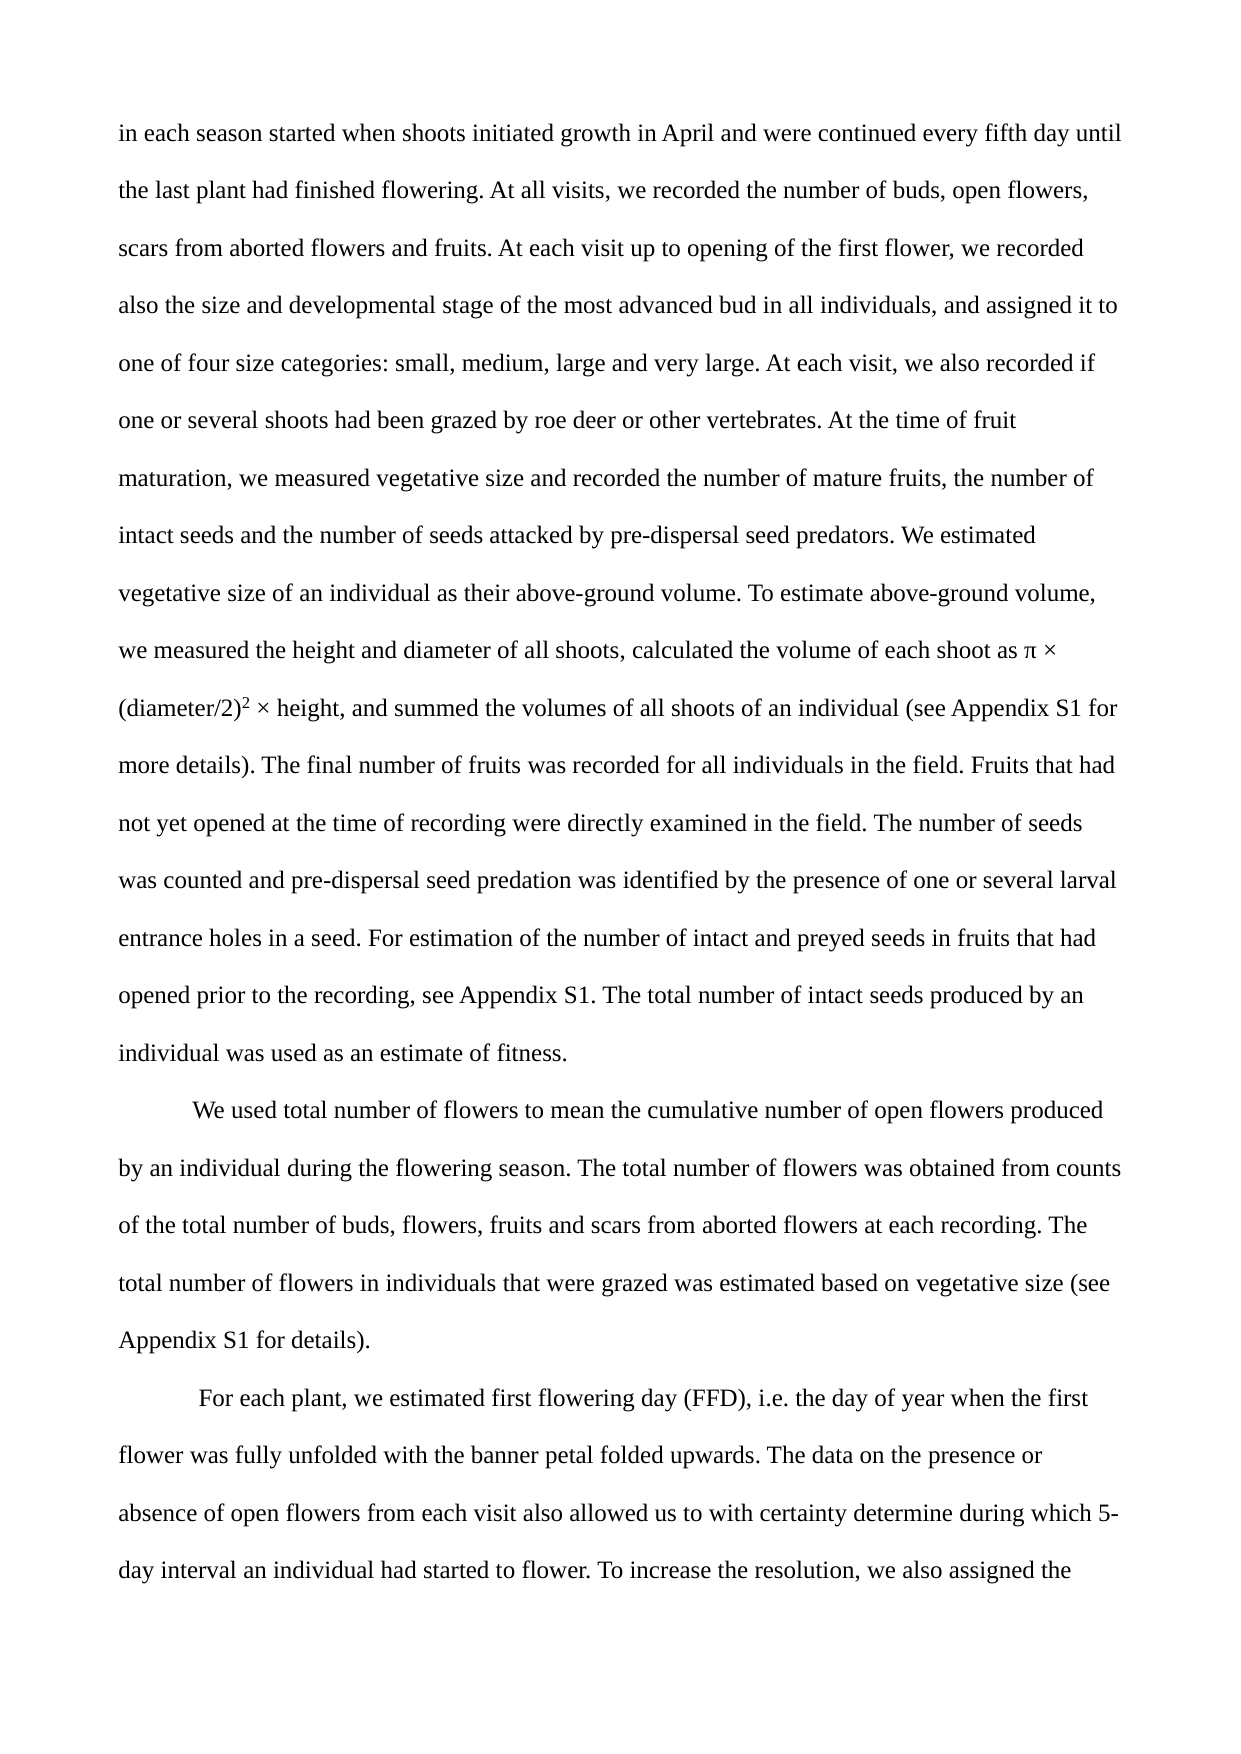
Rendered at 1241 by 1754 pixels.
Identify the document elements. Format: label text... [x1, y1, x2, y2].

text We used total number of flowers to mean the cumulative number of open flowers produced by an individual during the flowering season. The total number of flowers was obtained from counts of the total number of buds, flowers, fruits and scars from aborted flowers at each recording. The total number of flowers in individuals that were grazed was estimated based on vegetative size (see Appendix S1 for details). [118, 1096, 1122, 1354]
text in each season started when shoots initiated growth in April and were continued every fifth day until the last plant had finished flowering. At all visits, we recorded the number of buds, open flowers, scars from aborted flowers and fruits. At each visit up to opening of the first flower, we recorded also the size and developmental stage of the most advanced bud in all individuals, and assigned it to one of four size categories: small, medium, large and very large. At each visit, we also recorded if one or several shoots had been grazed by roe deer or other vertebrates. At the time of fruit maturation, we measured vegetative size and recorded the number of mature fruits, the number of intact seeds and the number of seeds attacked by pre-dispersal seed predators. We estimated vegetative size of an individual as their above-ground volume. To estimate above-ground volume, we measured the height and diameter of all shoots, calculated the volume of each shoot as π × (diameter/2)2 × height, and summed the volumes of all shoots of an individual (see Appendix S1 for more details). The final number of fruits was recorded for all individuals in the field. Fruits that had not yet opened at the time of recording were directly examined in the field. The number of seeds was counted and pre-dispersal seed predation was identified by the presence of one or several larval entrance holes in a seed. For estimation of the number of intact and preyed seeds in fruits that had opened prior to the recording, see Appendix S1. The total number of intact seeds produced by an individual was used as an estimate of fitness. [118, 118, 1122, 1067]
text For each plant, we estimated first flowering day (FFD), i.e. the day of year when the first flower was fully unfolded with the banner petal folded upwards. The data on the presence or absence of open flowers from each visit also allowed us to with certainty determine during which 5-day interval an individual had started to flower. To increase the resolution, we also assigned the [118, 1383, 1122, 1584]
